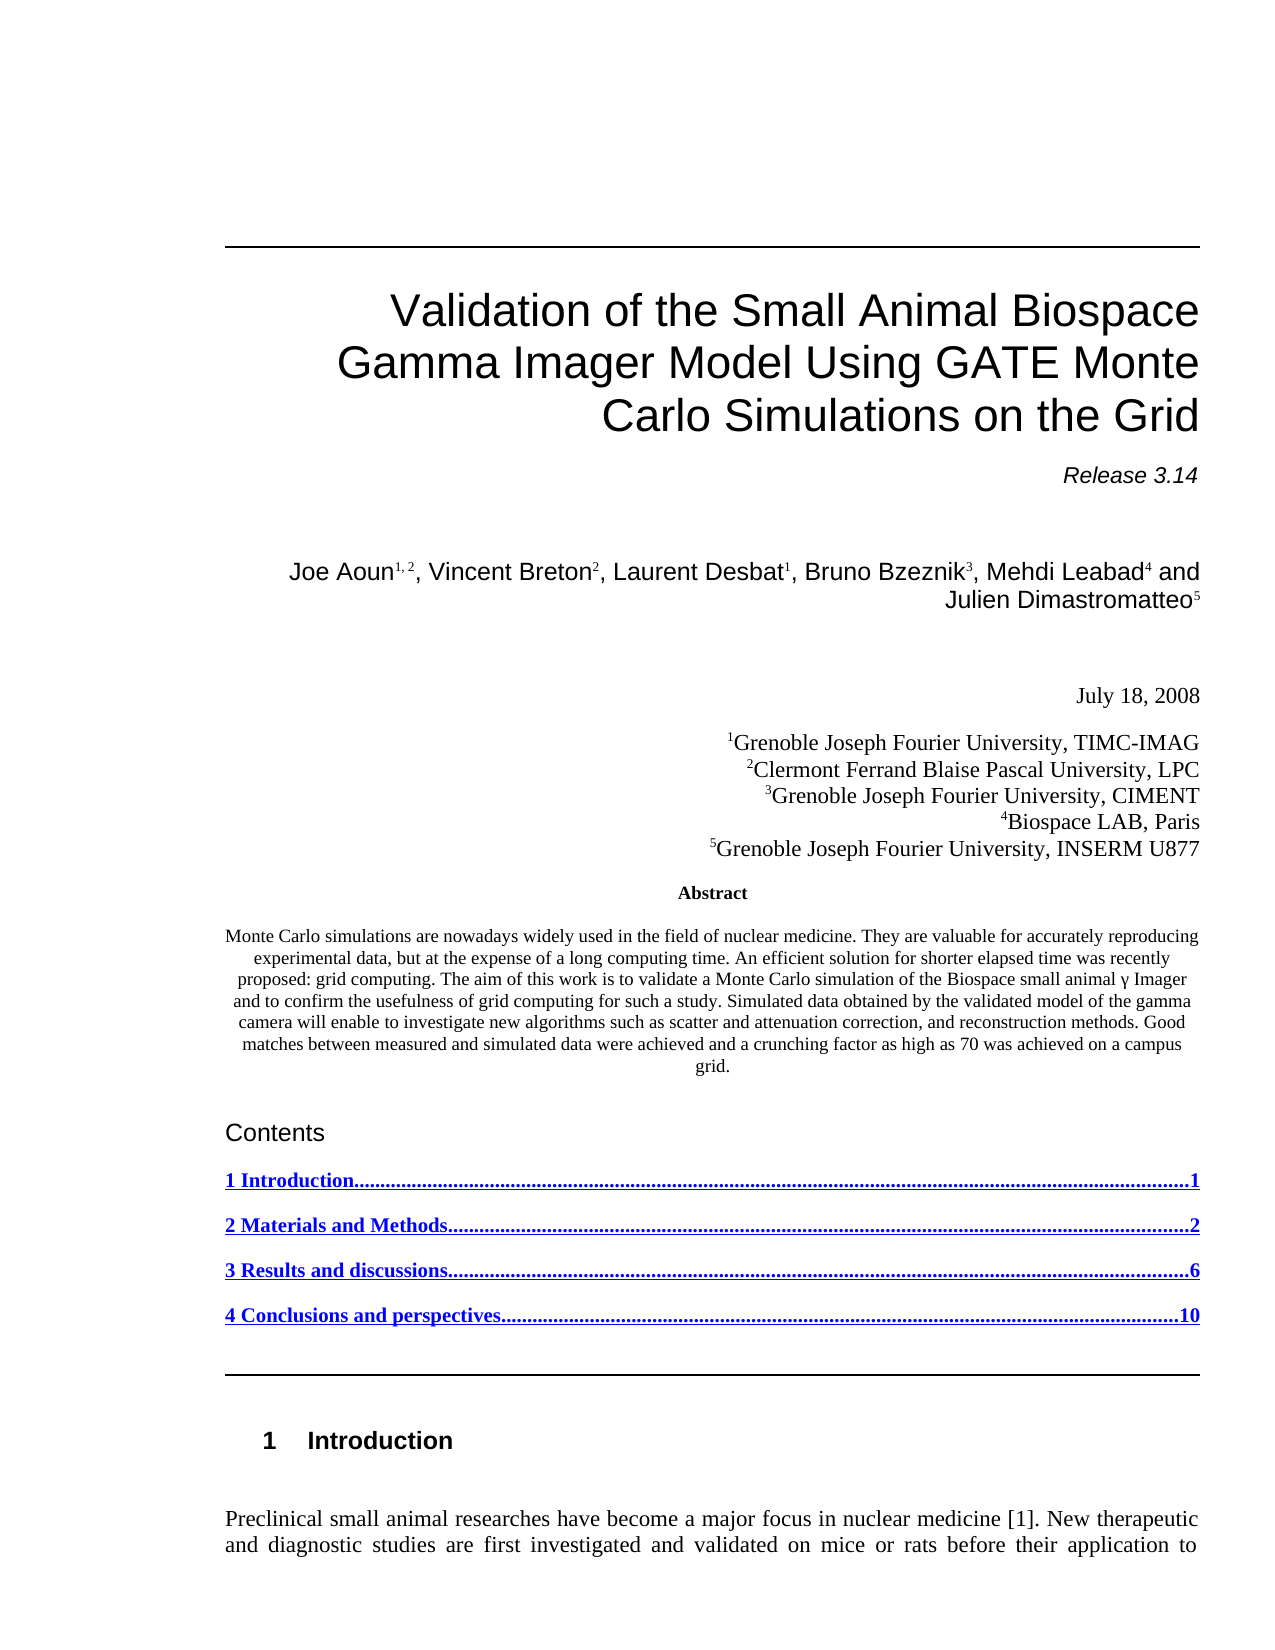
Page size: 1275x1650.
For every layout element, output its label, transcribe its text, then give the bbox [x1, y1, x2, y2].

subtitle Contents [225, 1118, 1200, 1147]
text 3 Results and discussions 6 [225, 1258, 1200, 1279]
text 2 Materials and Methods 2 [225, 1213, 1200, 1234]
text Joe Aoun1, 2, Vincent Breton2, Laurent Desbat1, Bruno Bzeznik3, Mehdi Leabad4 and Julien Dimastromatteo5 [225, 557, 1200, 614]
title Abstract [225, 882, 1200, 903]
text Validation of the Small Animal Biospace Gamma Imager Model Using GATE Monte Carlo Simulations on the Grid [225, 283, 1200, 441]
text 1 Introduction 1 [225, 1168, 1200, 1189]
text 4 Conclusions and perspectives 10 [225, 1303, 1200, 1324]
subtitle Introduction [262, 1426, 1200, 1454]
text Monte Carlo simulations are nowadays widely used in the field of nuclear medicine. They are valuable for accurately reproducing experimental data, but at the expense of a long computing time. An efficient solution for shorter elapsed time was recently proposed: grid computing. The aim of this work is to validate a Monte Carlo simulation of the Biospace small animal γ Imager and to confirm the usefulness of grid computing for such a study. Simulated data obtained by the validated model of the gamma camera will enable to investigate new algorithms such as scatter and attenuation correction, and reconstruction methods. Good matches between measured and simulated data were achieved and a crunching factor as high as 70 was achieved on a campus grid. [225, 925, 1200, 1076]
text Preclinical small animal researches have become a major focus in nuclear medicine [1]. New therapeutic and diagnostic studies are first investigated and validated on mice or rats before their application to patients. In consequence, we can find many dedicated small field of view scanners for SPECT (Single Photon Emission Tomography) [2, 3] and PET (Positron Emission Tomography) [4] which have been designed in the last decade for these purposes. SPECT images have a very poor quality because generally used models do not incorporate all physical interactions such as scattering (30% of photons in SPECT images are scattered). Monte Carlo Simulations (MCS) have greatly contributed to these developments thanks to their accuracy and utility in the field of nuclear medicine. The use of the MCS has limitations in computing time. Different strategies have been suggested to reduce the computing time such as the acceleration techniques [5]. Another solution to speed up MCS is to combine Monte Carlo and non-Monte Carlo modelling [5]. A third option that has recently been explored is the deployment of computing grids, also known as the parallelization of the MCS [6]. The parallelization consists in sub-dividing a long simulation into short ones. Each MCS uses a Random Number Stream (RNS) to produce the physical interactions in question. The distribution of MCS on multiple computing resources requires that the generated streams are independent. In this work, we report the validation of the Biospace dedicated to small field of view SPECT scanner using the GATE MC simulation toolkit on the CIMENT Grid, a grid deployed on the university campuses in Grenoble. [225, 1504, 1200, 1557]
text Release 3.14 [225, 462, 1200, 489]
text 1Grenoble Joseph Fourier University, TIMC-IMAG 2Clermont Ferrand Blaise Pascal University, LPC 3Grenoble Joseph Fourier University, CIMENT [225, 729, 1200, 808]
text 5Grenoble Joseph Fourier University, INSERM U877 [225, 835, 1200, 861]
text July 18, 2008 [225, 682, 1200, 708]
text 4Biospace LAB, Paris [225, 808, 1200, 835]
